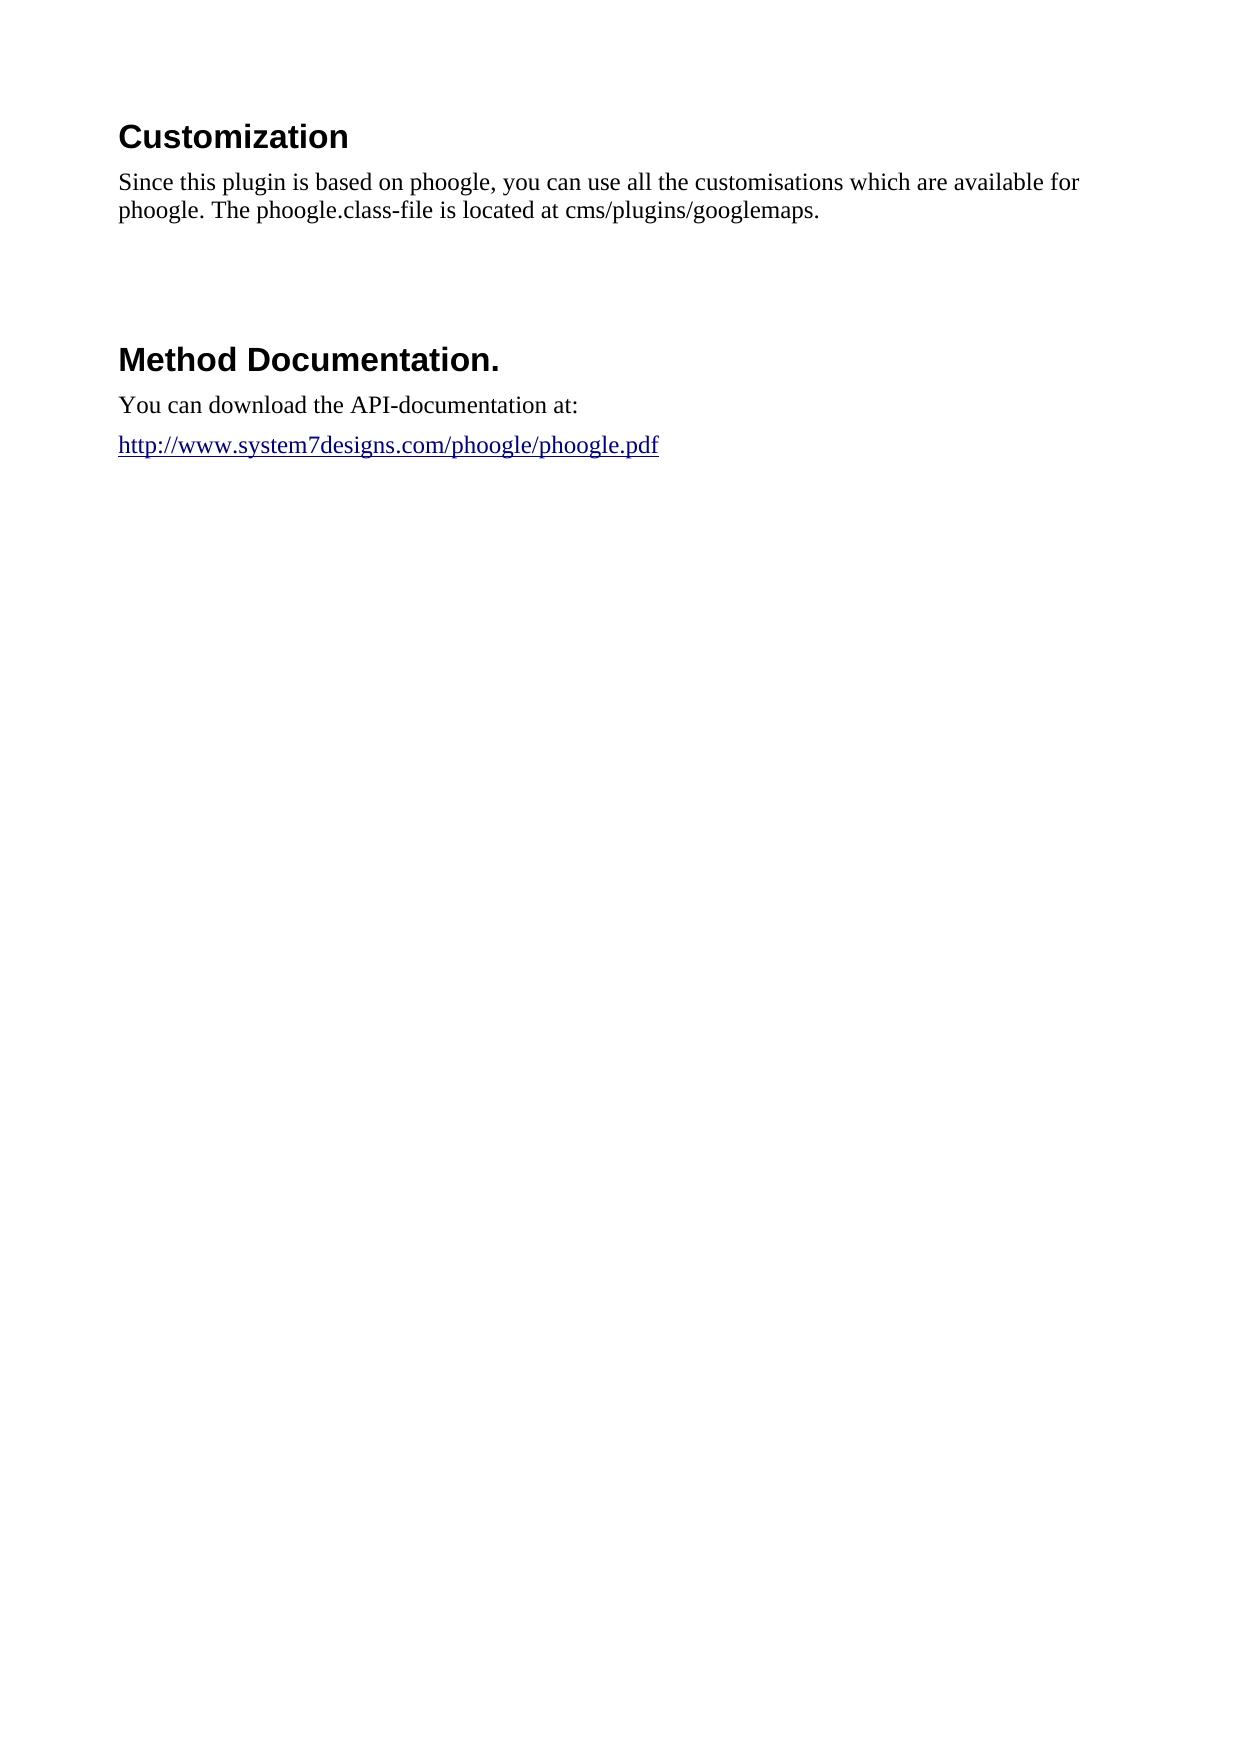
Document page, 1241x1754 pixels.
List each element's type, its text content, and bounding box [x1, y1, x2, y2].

subtitle Customization [118, 118, 1122, 156]
subtitle Method Documentation. [118, 341, 1122, 379]
text http://www.system7designs.com/phoogle/phoogle.pdf [118, 432, 1122, 459]
text You can download the API-documentation at: [118, 391, 1122, 419]
text Since this plugin is based on phoogle, you can use all the customisations which are available for phoogle. The phoogle.class-file is located at cms/plugins/googlemaps. [118, 168, 1122, 223]
